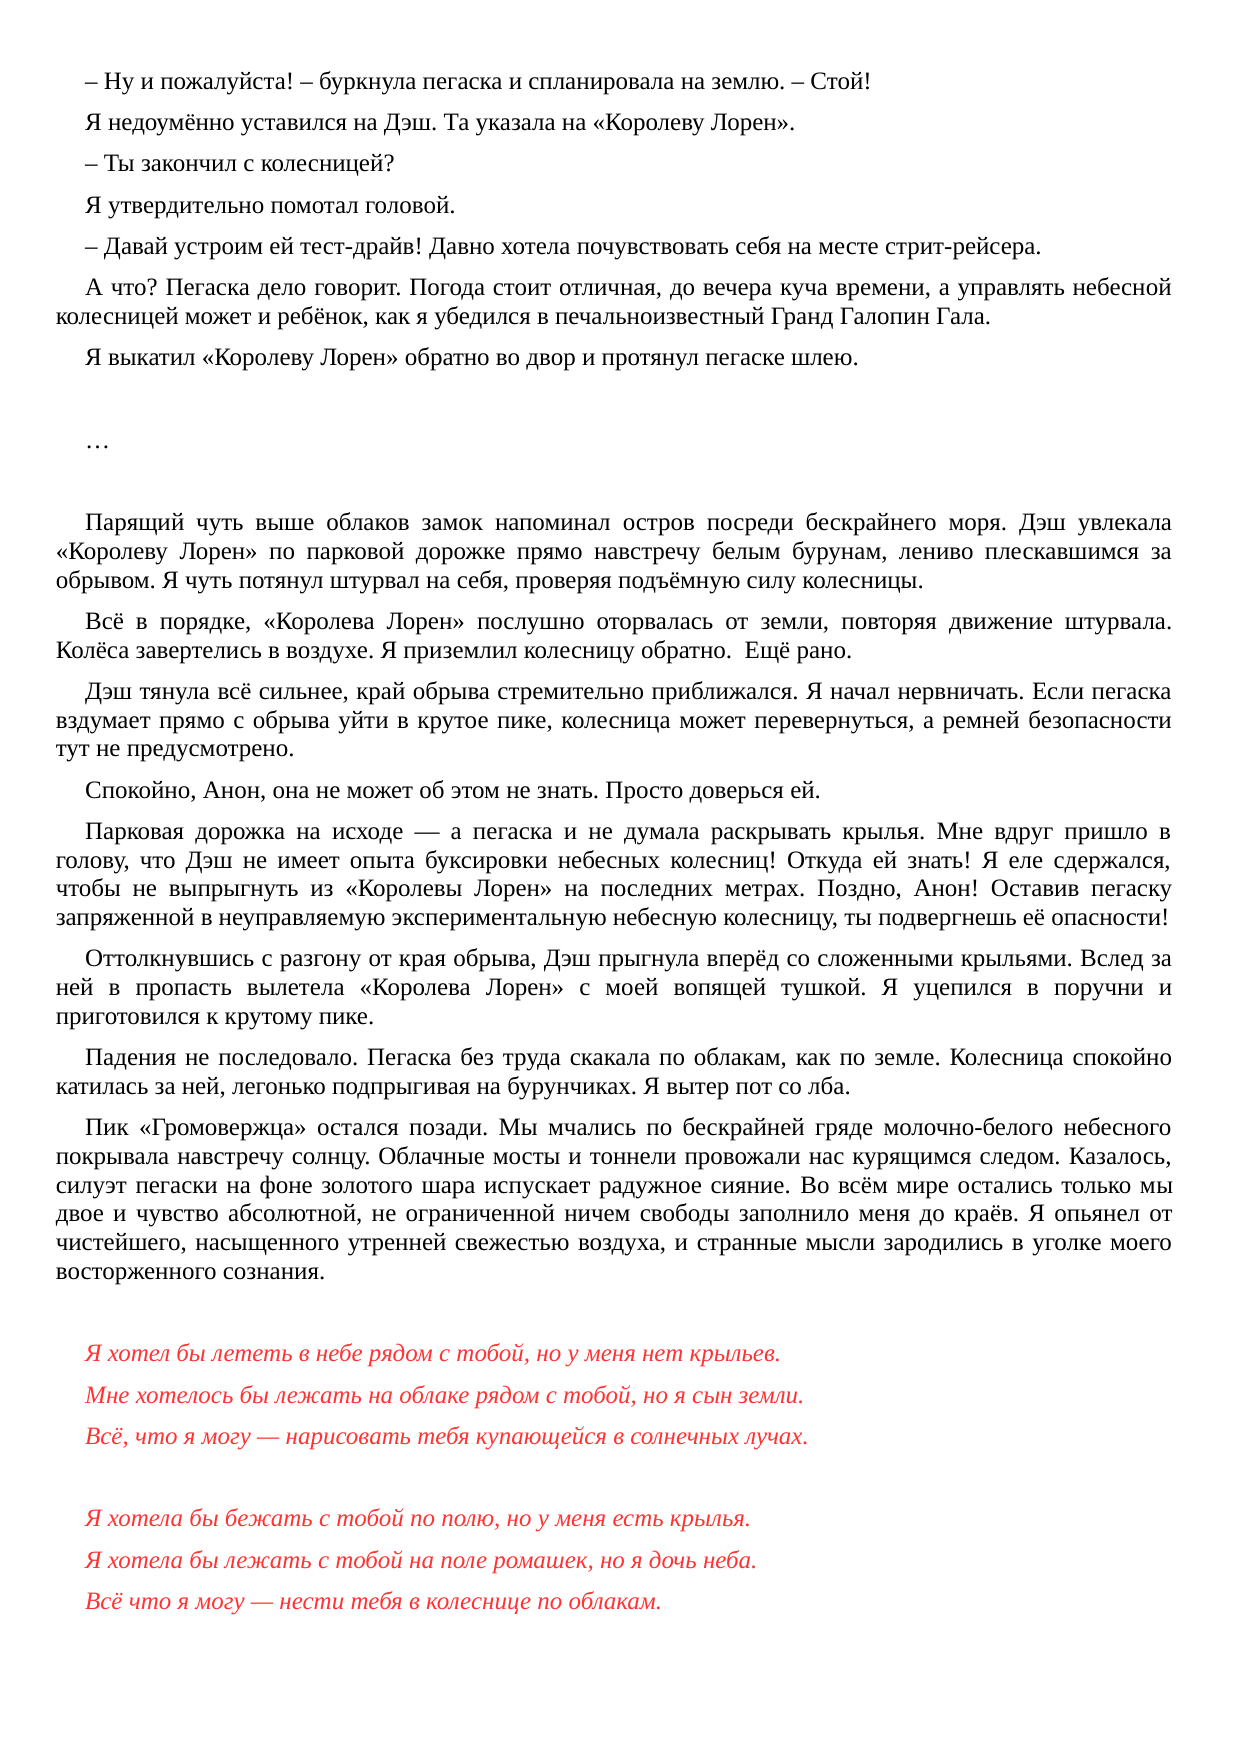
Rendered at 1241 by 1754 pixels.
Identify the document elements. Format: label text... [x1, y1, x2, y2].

text Всё в порядке, «Королева Лорен» послушно оторвалась от земли, повторяя движение штурвала. Колёса завертелись в воздухе. Я приземлил колесницу обратно. Ещё рано. [56, 606, 1173, 663]
text Всё, что я могу — нарисовать тебя купающейся в солнечных лучах. [56, 1421, 1173, 1450]
text Дэш тянула всё сильнее, край обрыва стремительно приближался. Я начал нервничать. Если пегаска вздумает прямо с обрыва уйти в крутое пике, колесница может перевернуться, а ремней безопасности тут не предусмотрено. [56, 676, 1173, 762]
text Я хотел бы лететь в небе рядом с тобой, но у меня нет крыльев. [56, 1338, 1173, 1367]
text А что? Пегаска дело говорит. Погода стоит отличная, до вечера куча времени, а управлять небесной колесницей может и ребёнок, как я убедился в печальноизвестный Гранд Галопин Гала. [56, 272, 1173, 330]
text … [56, 425, 1173, 453]
text Пик «Громовержца» остался позади. Мы мчались по бескрайней гряде молочно-белого небесного покрывала навстречу солнцу. Облачные мосты и тоннели провожали нас курящимся следом. Казалось, силуэт пегаски на фоне золотого шара испускает радужное сияние. Во всём мире остались только мы двое и чувство абсолютной, не ограниченной ничем свободы заполнило меня до краёв. Я опьянел от чистейшего, насыщенного утренней свежестью воздуха, и странные мысли зародились в уголке моего восторженного сознания. [56, 1112, 1173, 1285]
text Я хотела бы лежать с тобой на поле ромашек, но я дочь неба. [56, 1545, 1173, 1573]
text – Давай устроим ей тест-драйв! Давно хотела почувствовать себя на месте стрит-рейсера. [56, 231, 1173, 260]
text Падения не последовало. Пегаска без труда скакала по облакам, как по земле. Колесница спокойно катилась за ней, легонько подпрыгивая на бурунчиках. Я вытер пот со лба. [56, 1042, 1173, 1100]
text Я выкатил «Королеву Лорен» обратно во двор и протянул пегаске шлею. [56, 342, 1173, 371]
text – Ну и пожалуйста! – буркнула пегаска и спланировала на землю. – Стой! [56, 66, 1173, 95]
text Оттолкнувшись с разгону от края обрыва, Дэш прыгнула вперёд со сложенными крыльями. Вслед за ней в пропасть вылетела «Королева Лорен» с моей вопящей тушкой. Я уцепился в поручни и приготовился к крутому пике. [56, 943, 1173, 1030]
text Всё что я могу — нести тебя в колеснице по облакам. [56, 1586, 1173, 1615]
text Я хотела бы бежать с тобой по полю, но у меня есть крылья. [56, 1503, 1173, 1532]
text Мне хотелось бы лежать на облаке рядом с тобой, но я сын земли. [56, 1380, 1173, 1408]
text – Ты закончил с колесницей? [56, 148, 1173, 177]
text Я утвердительно помотал головой. [56, 190, 1173, 218]
text Спокойно, Анон, она не может об этом не знать. Просто доверься ей. [56, 775, 1173, 803]
text Парковая дорожка на исходе — а пегаска и не думала раскрывать крылья. Мне вдруг пришло в голову, что Дэш не имеет опыта буксировки небесных колесниц! Откуда ей знать! Я еле сдержался, чтобы не выпрыгнуть из «Королевы Лорен» на последних метрах. Поздно, Анон! Оставив пегаску запряженной в неуправляемую экспериментальную небесную колесницу, ты подвергнешь её опасности! [56, 816, 1173, 931]
text Парящий чуть выше облаков замок напоминал остров посреди бескрайнего моря. Дэш увлекала «Королеву Лорен» по парковой дорожке прямо навстречу белым бурунам, лениво плескавшимся за обрывом. Я чуть потянул штурвал на себя, проверяя подъёмную силу колесницы. [56, 507, 1173, 593]
text Я недоумённо уставился на Дэш. Та указала на «Королеву Лорен». [56, 107, 1173, 136]
